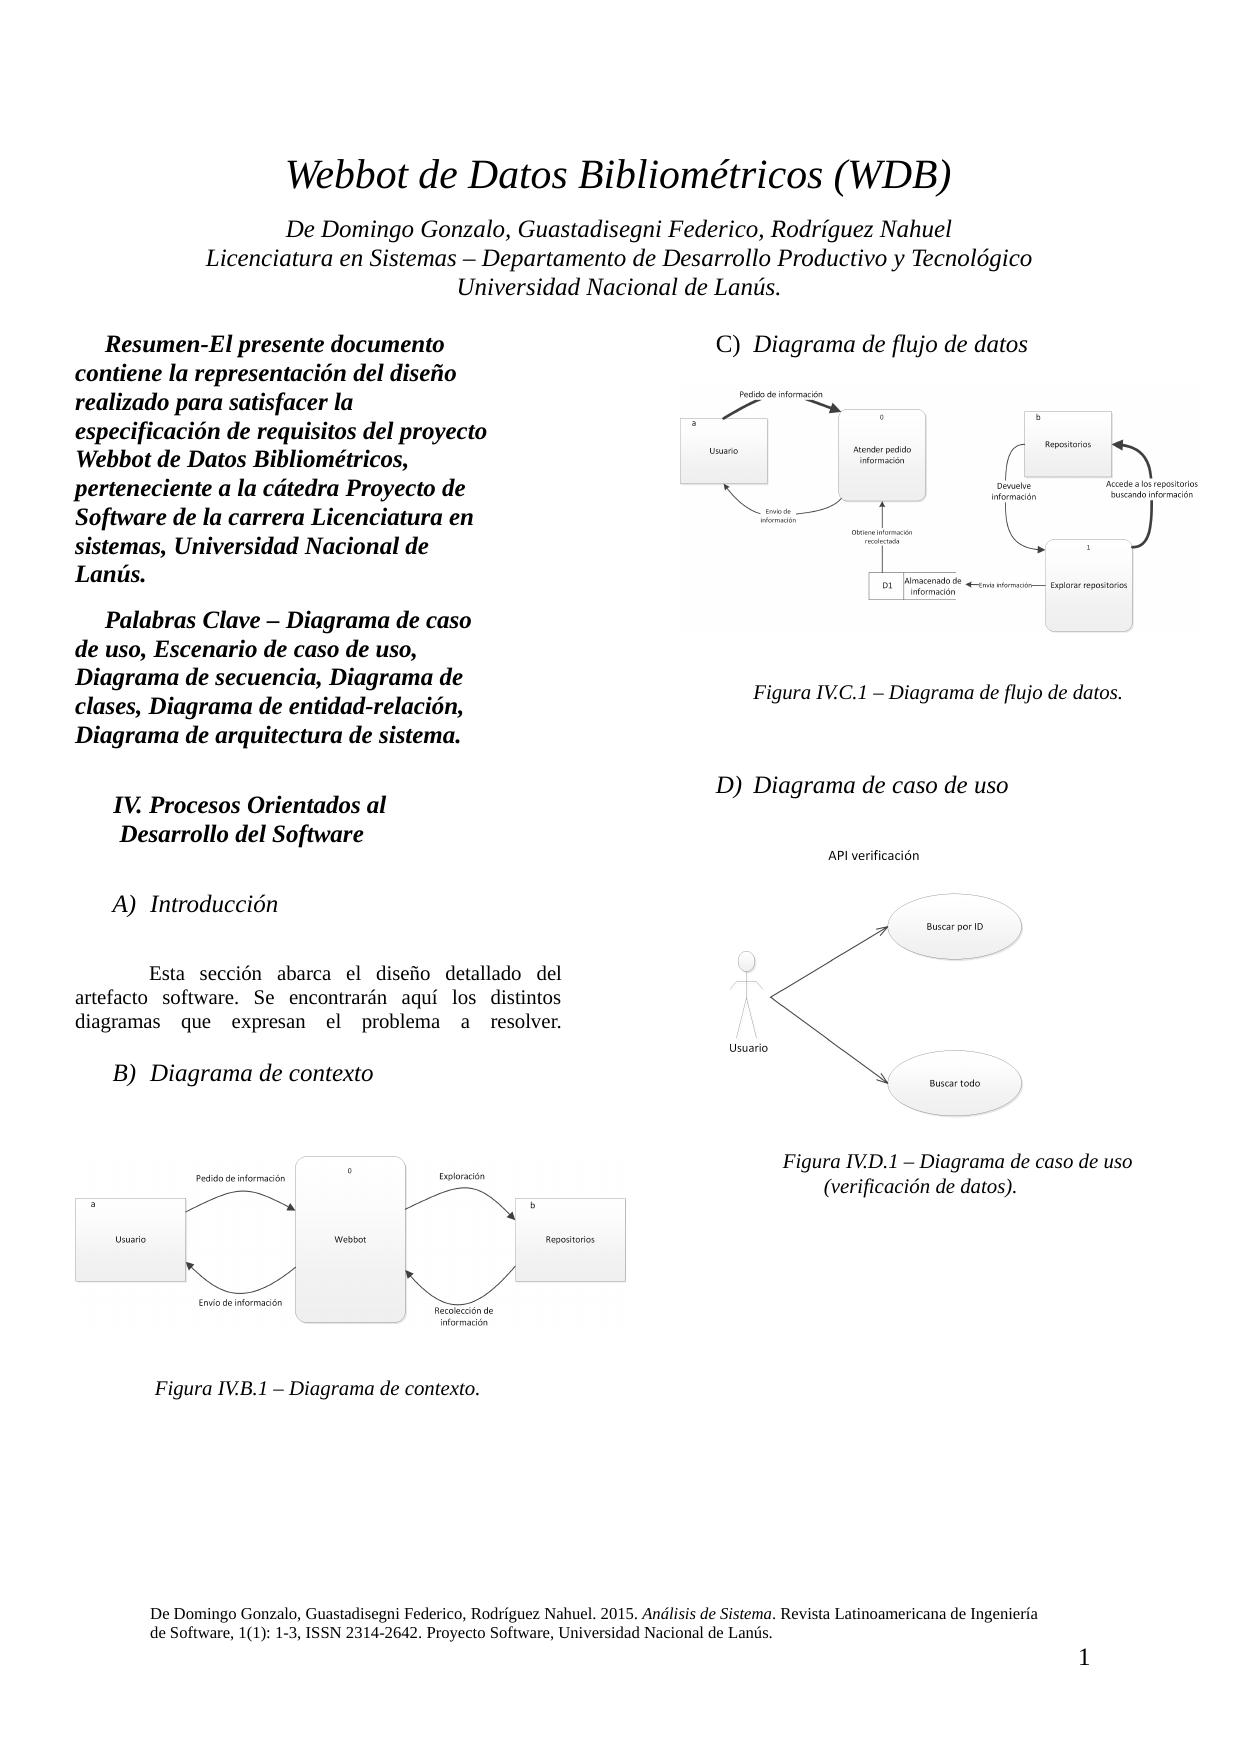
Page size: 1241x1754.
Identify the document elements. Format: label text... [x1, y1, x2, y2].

text Esta sección abarca el diseño detallado del artefacto software. Se encontrarán aquí los distintos diagramas que expresan el problema a resolver. [75, 961, 562, 1057]
text Figura IV.B.1 – Diagrama de contexto. [75, 1376, 562, 1400]
text Licenciatura en Sistemas – Departamento de Desarrollo Productivo y Tecnológico [150, 243, 1090, 272]
list Introducción [112, 889, 562, 918]
list Procesos Orientados al Desarrollo del Software [119, 790, 504, 848]
list Diagrama de caso de uso [716, 770, 1165, 798]
text De Domingo Gonzalo, Guastadisegni Federico, Rodríguez Nahuel [150, 214, 1090, 243]
text Universidad Nacional de Lanús. [150, 272, 1090, 329]
text Resumen-El presente documento contiene la representación del diseño realizado para satisfacer la especificación de requisitos del proyecto Webbot de Datos Bibliométricos, perteneciente a la cátedra Proyecto de Software de la carrera Licenciatura en sistemas, Universidad Nacional de Lanús. [75, 329, 504, 588]
picture [75, 1156, 627, 1333]
list Figura IV.C.1 – Diagrama de flujo de datos. [716, 680, 1165, 704]
text Figura IV.D.1 – Diagrama de caso de uso (verificación de datos). [678, 1148, 1165, 1198]
text Webbot de Datos Bibliométricos (WDB) [150, 150, 1090, 198]
list Diagrama de flujo de datos [716, 329, 1165, 384]
picture [679, 384, 1203, 633]
picture [722, 842, 1024, 1118]
list [716, 633, 1165, 661]
list Diagrama de contexto [112, 1058, 562, 1087]
text Palabras Clave – Diagrama de caso de uso, Escenario de caso de uso, Diagrama de secuencia, Diagrama de clases, Diagrama de entidad-relación, Diagrama de arquitectura de sistema. [75, 605, 504, 749]
